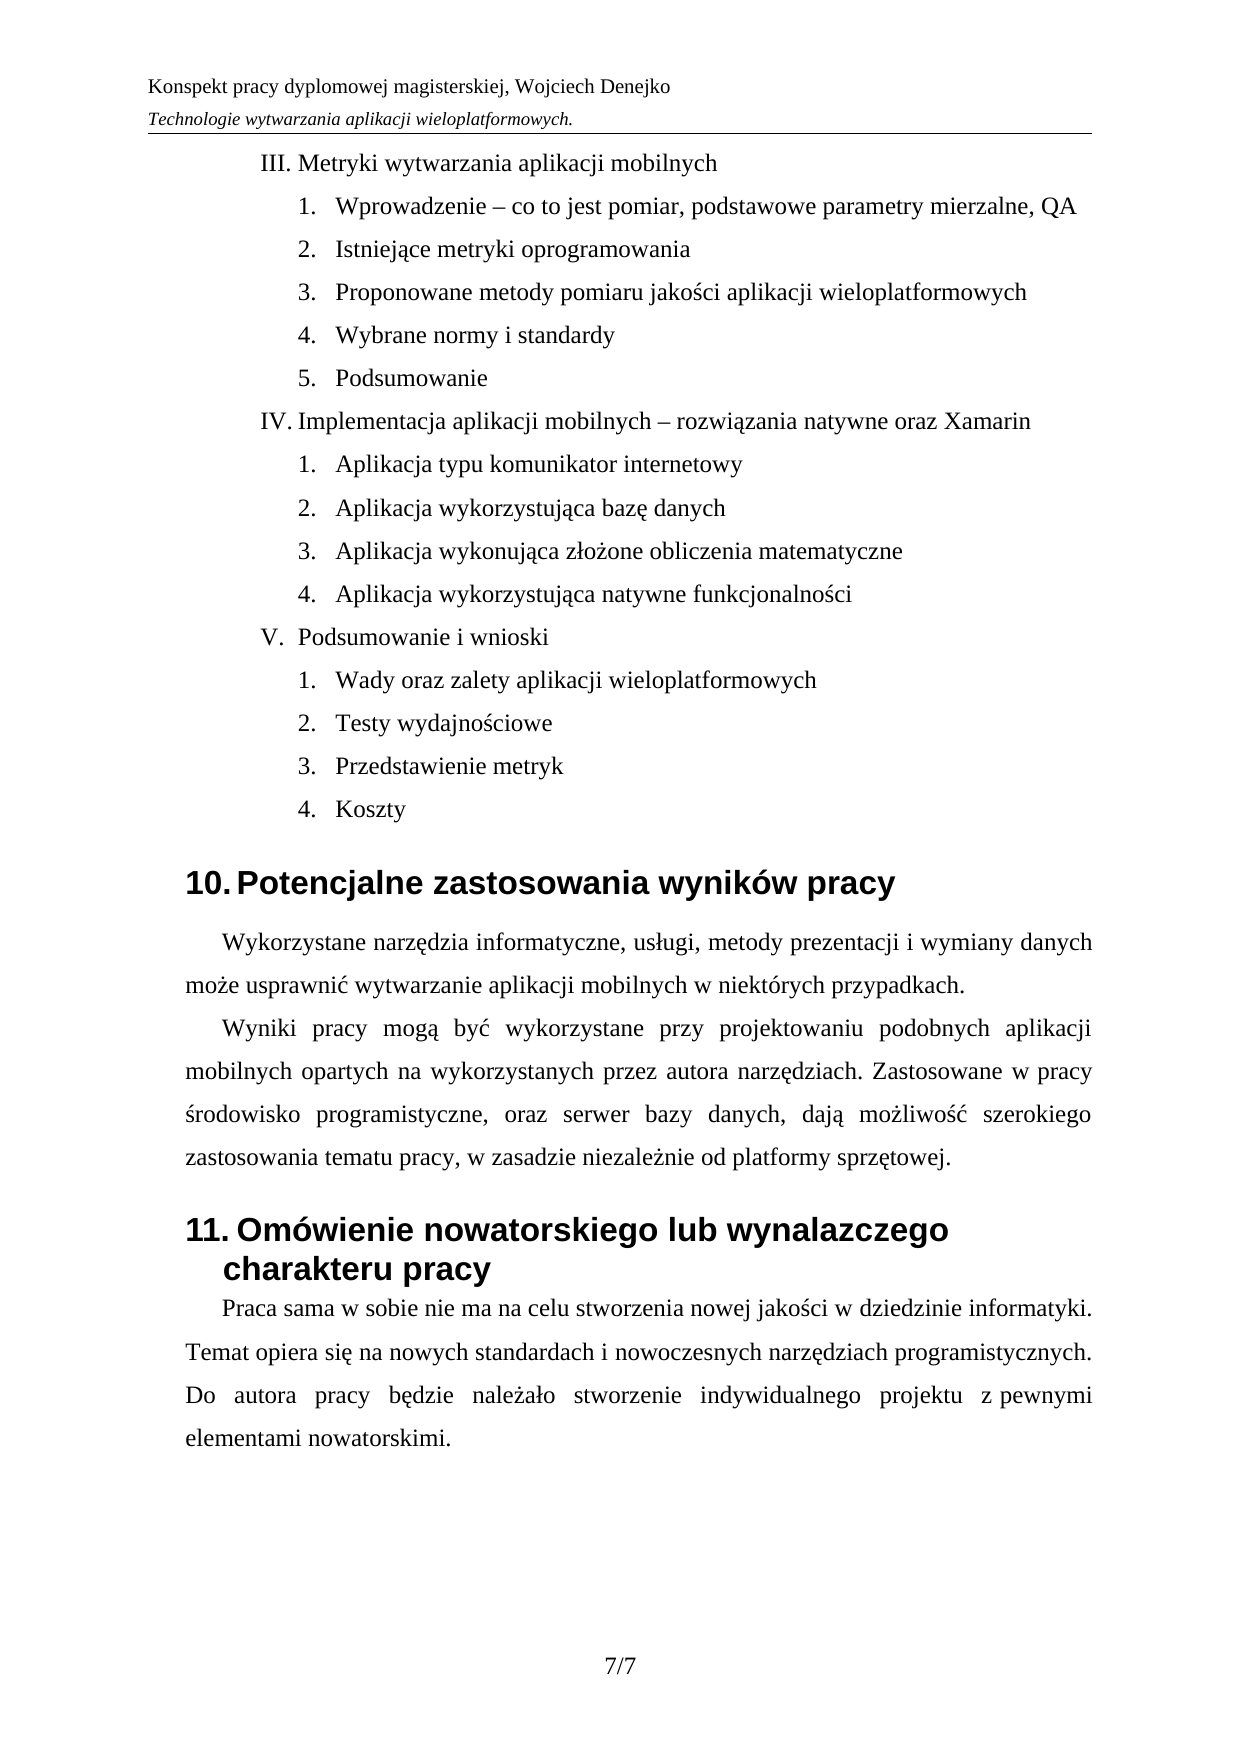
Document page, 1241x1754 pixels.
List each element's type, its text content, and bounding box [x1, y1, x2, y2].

list Aplikacja wykonująca złożone obliczenia matematyczne [298, 536, 1092, 564]
text Wykorzystane narzędzia informatyczne, usługi, metody prezentacji i wymiany danych może usprawnić wytwarzanie aplikacji mobilnych w niektórych przypadkach. [185, 927, 1092, 998]
subtitle Omówienie nowatorskiego lub wynalazczego charakteru pracy [185, 1210, 1092, 1287]
list Wady oraz zalety aplikacji wieloplatformowych [298, 665, 1092, 694]
list Istniejące metryki oprogramowania [298, 234, 1092, 263]
list Aplikacja wykorzystująca natywne funkcjonalności [298, 579, 1092, 608]
list Implementacja aplikacji mobilnych – rozwiązania natywne oraz Xamarin [260, 406, 1092, 435]
list Podsumowanie [298, 363, 1092, 392]
subtitle Potencjalne zastosowania wyników pracy [185, 863, 1092, 901]
list Proponowane metody pomiaru jakości aplikacji wieloplatformowych [298, 277, 1092, 306]
list Koszty [298, 794, 1092, 823]
list Aplikacja wykorzystująca bazę danych [298, 493, 1092, 521]
list Podsumowanie i wnioski [260, 622, 1092, 651]
list Aplikacja typu komunikator internetowy [298, 449, 1092, 478]
list Metryki wytwarzania aplikacji mobilnych [260, 148, 1092, 176]
text Wyniki pracy mogą być wykorzystane przy projektowaniu podobnych aplikacji mobilnych opartych na wykorzystanych przez autora narzędziach. Zastosowane w pracy środowisko programistyczne, oraz serwer bazy danych, dają możliwość szerokiego zastosowania tematu pracy, w zasadzie niezależnie od platformy sprzętowej. [185, 1013, 1092, 1171]
text Praca sama w sobie nie ma na celu stworzenia nowej jakości w dziedzinie informatyki. Temat opiera się na nowych standardach i nowoczesnych narzędziach programistycznych. Do autora pracy będzie należało stworzenie indywidualnego projektu z pewnymi elementami nowatorskimi. [185, 1293, 1092, 1452]
list Wybrane normy i standardy [298, 320, 1092, 349]
list Przedstawienie metryk [298, 751, 1092, 780]
list Testy wydajnościowe [298, 708, 1092, 737]
list Wprowadzenie – co to jest pomiar, podstawowe parametry mierzalne, QA [298, 191, 1092, 219]
